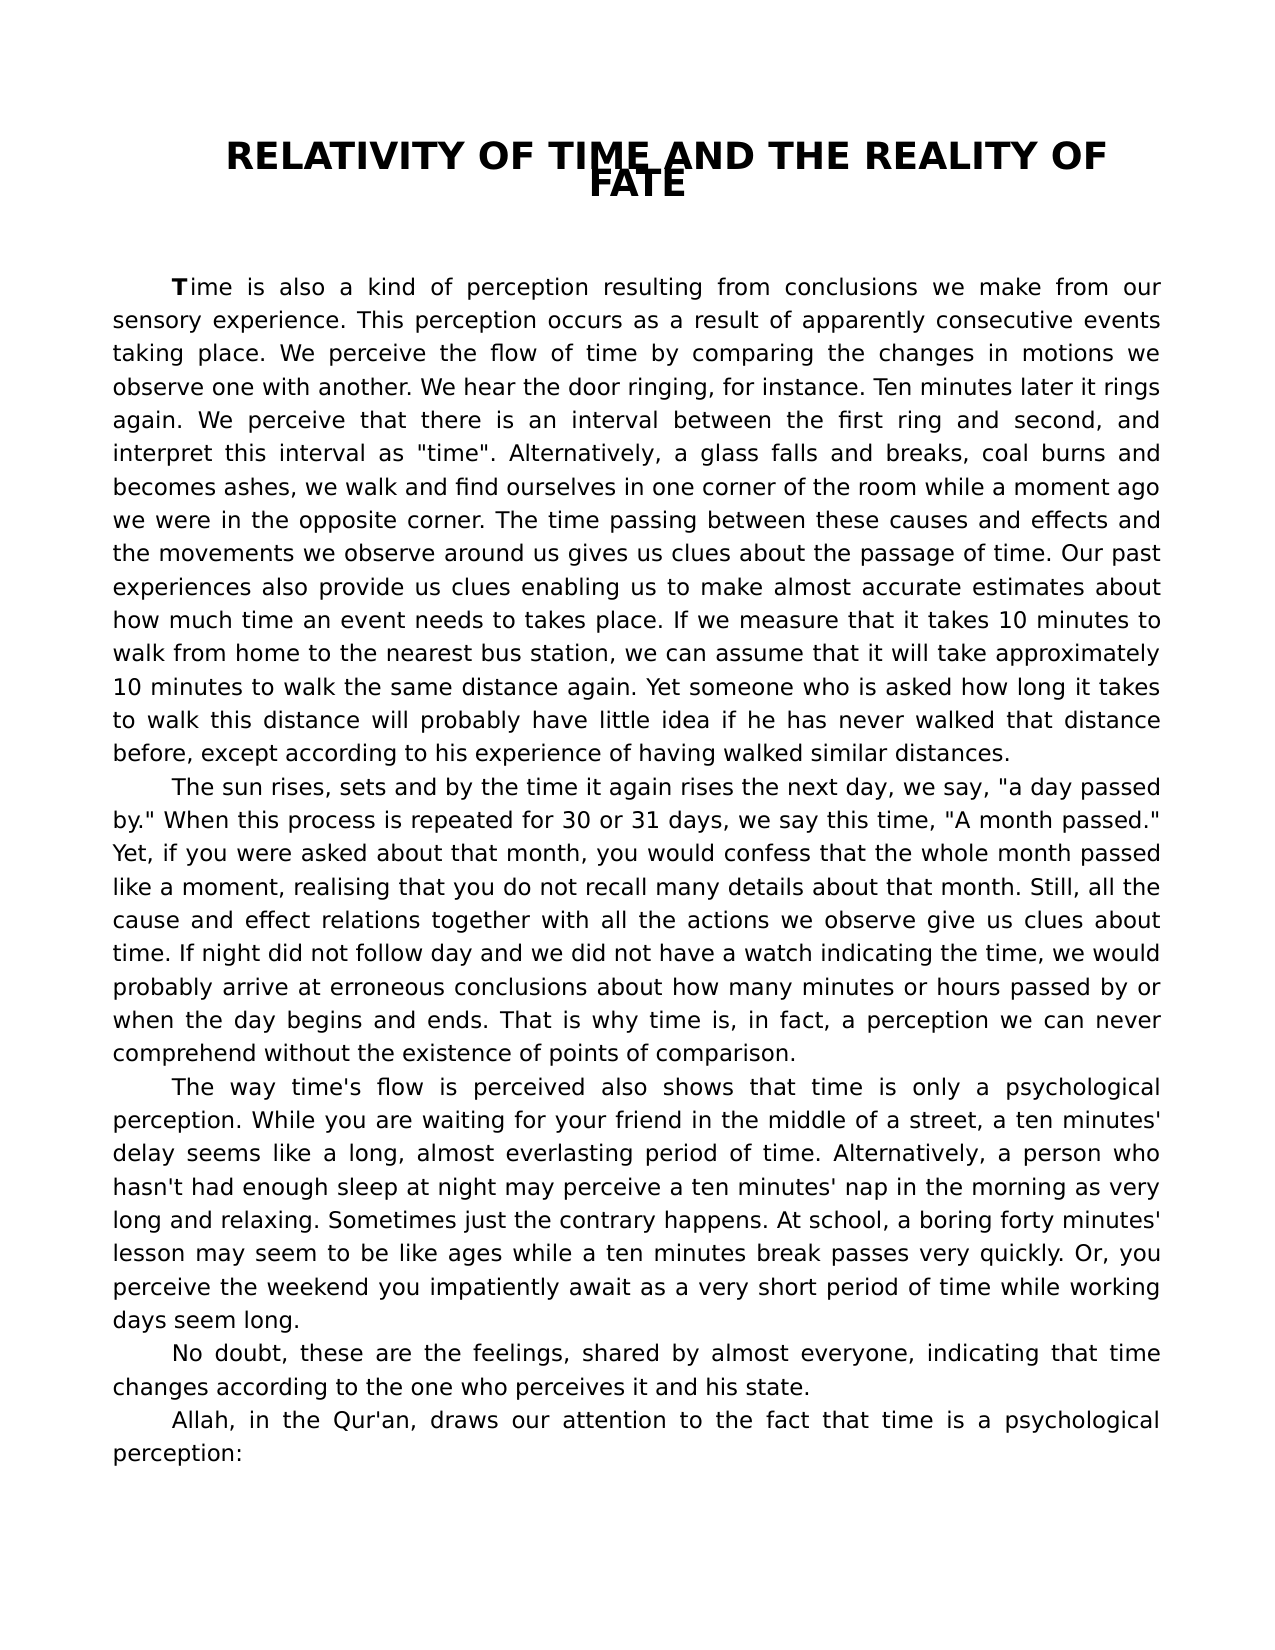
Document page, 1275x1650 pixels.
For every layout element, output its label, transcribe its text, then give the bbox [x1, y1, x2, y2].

text Time is also a kind of perception resulting from conclusions we make from our sensory experience. This perception occurs as a result of apparently consecutive events taking place. We perceive the flow of time by comparing the changes in motions we observe one with another. We hear the door ringing, for instance. Ten minutes later it rings again. We perceive that there is an interval between the first ring and second, and interpret this interval as "time". Alternatively, a glass falls and breaks, coal burns and becomes ashes, we walk and find ourselves in one corner of the room while a moment ago we were in the opposite corner. The time passing between these causes and effects and the movements we observe around us gives us clues about the passage of time. Our past experiences also provide us clues enabling us to make almost accurate estimates about how much time an event needs to takes place. If we measure that it takes 10 minutes to walk from home to the nearest bus station, we can assume that it will take approximately 10 minutes to walk the same distance again. Yet someone who is asked how long it takes to walk this distance will probably have little idea if he has never walked that distance before, except according to his experience of having walked similar distances. [112, 268, 1162, 768]
text Allah, in the Qur'an, draws our attention to the fact that time is a psychological perception: [112, 1402, 1162, 1468]
text The sun rises, sets and by the time it again rises the next day, we say, "a day passed by." When this process is repeated for 30 or 31 days, we say this time, "A month passed." Yet, if you were asked about that month, you would confess that the whole month passed like a moment, realising that you do not recall many details about that month. Still, all the cause and effect relations together with all the actions we observe give us clues about time. If night did not follow day and we did not have a watch indicating the time, we would probably arrive at erroneous conclusions about how many minutes or hours passed by or when the day begins and ends. That is why time is, in fact, a perception we can never comprehend without the existence of points of comparison. [112, 768, 1162, 1068]
text RELATIVITY OF TIME AND THE REALITY OF FATE [112, 148, 1162, 202]
text The way time's flow is perceived also shows that time is only a psychological perception. While you are waiting for your friend in the middle of a street, a ten minutes' delay seems like a long, almost everlasting period of time. Alternatively, a person who hasn't had enough sleep at night may perceive a ten minutes' nap in the morning as very long and relaxing. Sometimes just the contrary happens. At school, a boring forty minutes' lesson may seem to be like ages while a ten minutes break passes very quickly. Or, you perceive the weekend you impatiently await as a very short period of time while working days seem long. [112, 1068, 1162, 1335]
text No doubt, these are the feelings, shared by almost everyone, indicating that time changes according to the one who perceives it and his state. [112, 1335, 1162, 1402]
